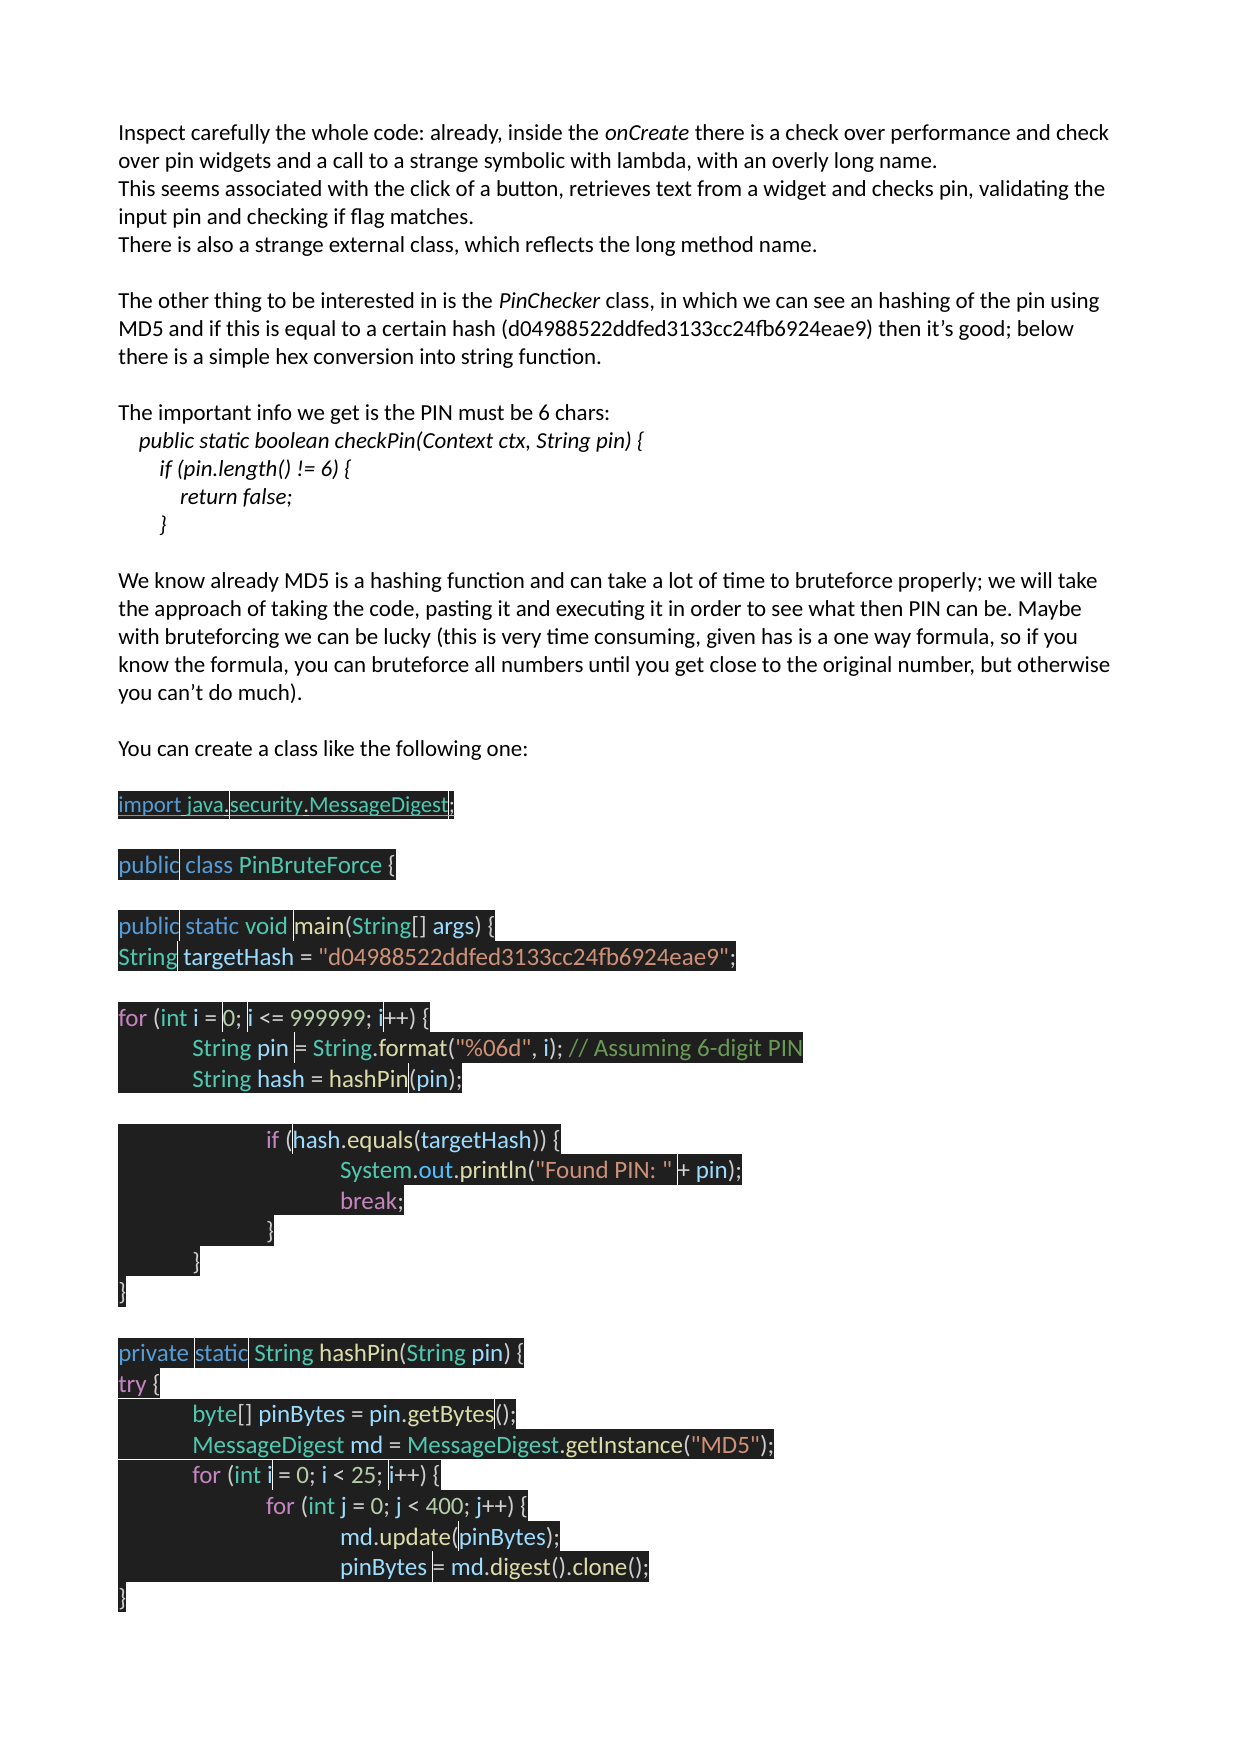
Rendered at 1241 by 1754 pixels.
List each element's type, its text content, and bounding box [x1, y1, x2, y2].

text for (int j = 0; j < 400; j++) { [118, 1490, 1122, 1521]
text public static boolean checkPin(Context ctx, String pin) { [118, 426, 1122, 454]
text try { [118, 1368, 1122, 1398]
text private static String hashPin(String pin) { [118, 1337, 1122, 1368]
text This seems associated with the click of a button, retrieves text from a widget and checks pin, validating the input pin and checking if flag matches. [118, 174, 1122, 230]
text } [118, 510, 1122, 538]
text pinBytes = md.digest().clone(); [118, 1551, 1122, 1582]
text The other thing to be interested in is the PinChecker class, in which we can see an hashing of the pin using MD5 and if this is equal to a certain hash (d04988522ddfed3133cc24fb6924eae9) then it’s good; below there is a simple hex conversion into string function. [118, 286, 1122, 370]
text MessageDigest md = MessageDigest.getInstance("MD5"); [118, 1429, 1122, 1459]
text The important info we get is the PIN must be 6 chars: [118, 398, 1122, 426]
text } [118, 1276, 1122, 1307]
text String targetHash = "d04988522ddfed3133cc24fb6924eae9"; [118, 941, 1122, 971]
text for (int i = 0; i < 25; i++) { [118, 1459, 1122, 1490]
text } [118, 1582, 1122, 1612]
text } [118, 1246, 1122, 1276]
text System.out.println("Found PIN: " + pin); [118, 1154, 1122, 1185]
text We know already MD5 is a hashing function and can take a lot of time to bruteforce properly; we will take the approach of taking the code, pasting it and executing it in order to see what then PIN can be. Maybe with bruteforcing we can be lucky (this is very time consuming, given has is a one way formula, so if you know the formula, you can bruteforce all numbers until you get close to the original number, but otherwise you can’t do much). [118, 566, 1122, 707]
text for (int i = 0; i <= 999999; i++) { [118, 1002, 1122, 1032]
text if (pin.length() != 6) { [118, 454, 1122, 482]
text There is also a strange external class, which reflects the long method name. [118, 230, 1122, 258]
text } [118, 1215, 1122, 1246]
text public static void main(String[] args) { [118, 910, 1122, 941]
text md.update(pinBytes); [118, 1521, 1122, 1551]
text if (hash.equals(targetHash)) { [118, 1124, 1122, 1154]
text String hash = hashPin(pin); [118, 1063, 1122, 1093]
text You can create a class like the following one: [118, 734, 1122, 763]
text public class PinBruteForce { [118, 849, 1122, 880]
text return false; [118, 482, 1122, 510]
text import java.security.MessageDigest; [118, 791, 1122, 819]
text byte[] pinBytes = pin.getBytes(); [118, 1398, 1122, 1429]
text Inspect carefully the whole code: already, inside the onCreate there is a check over performance and check over pin widgets and a call to a strange symbolic with lambda, with an overly long name. [118, 118, 1122, 174]
text String pin = String.format("%06d", i); // Assuming 6-digit PIN [118, 1032, 1122, 1063]
text break; [118, 1185, 1122, 1215]
